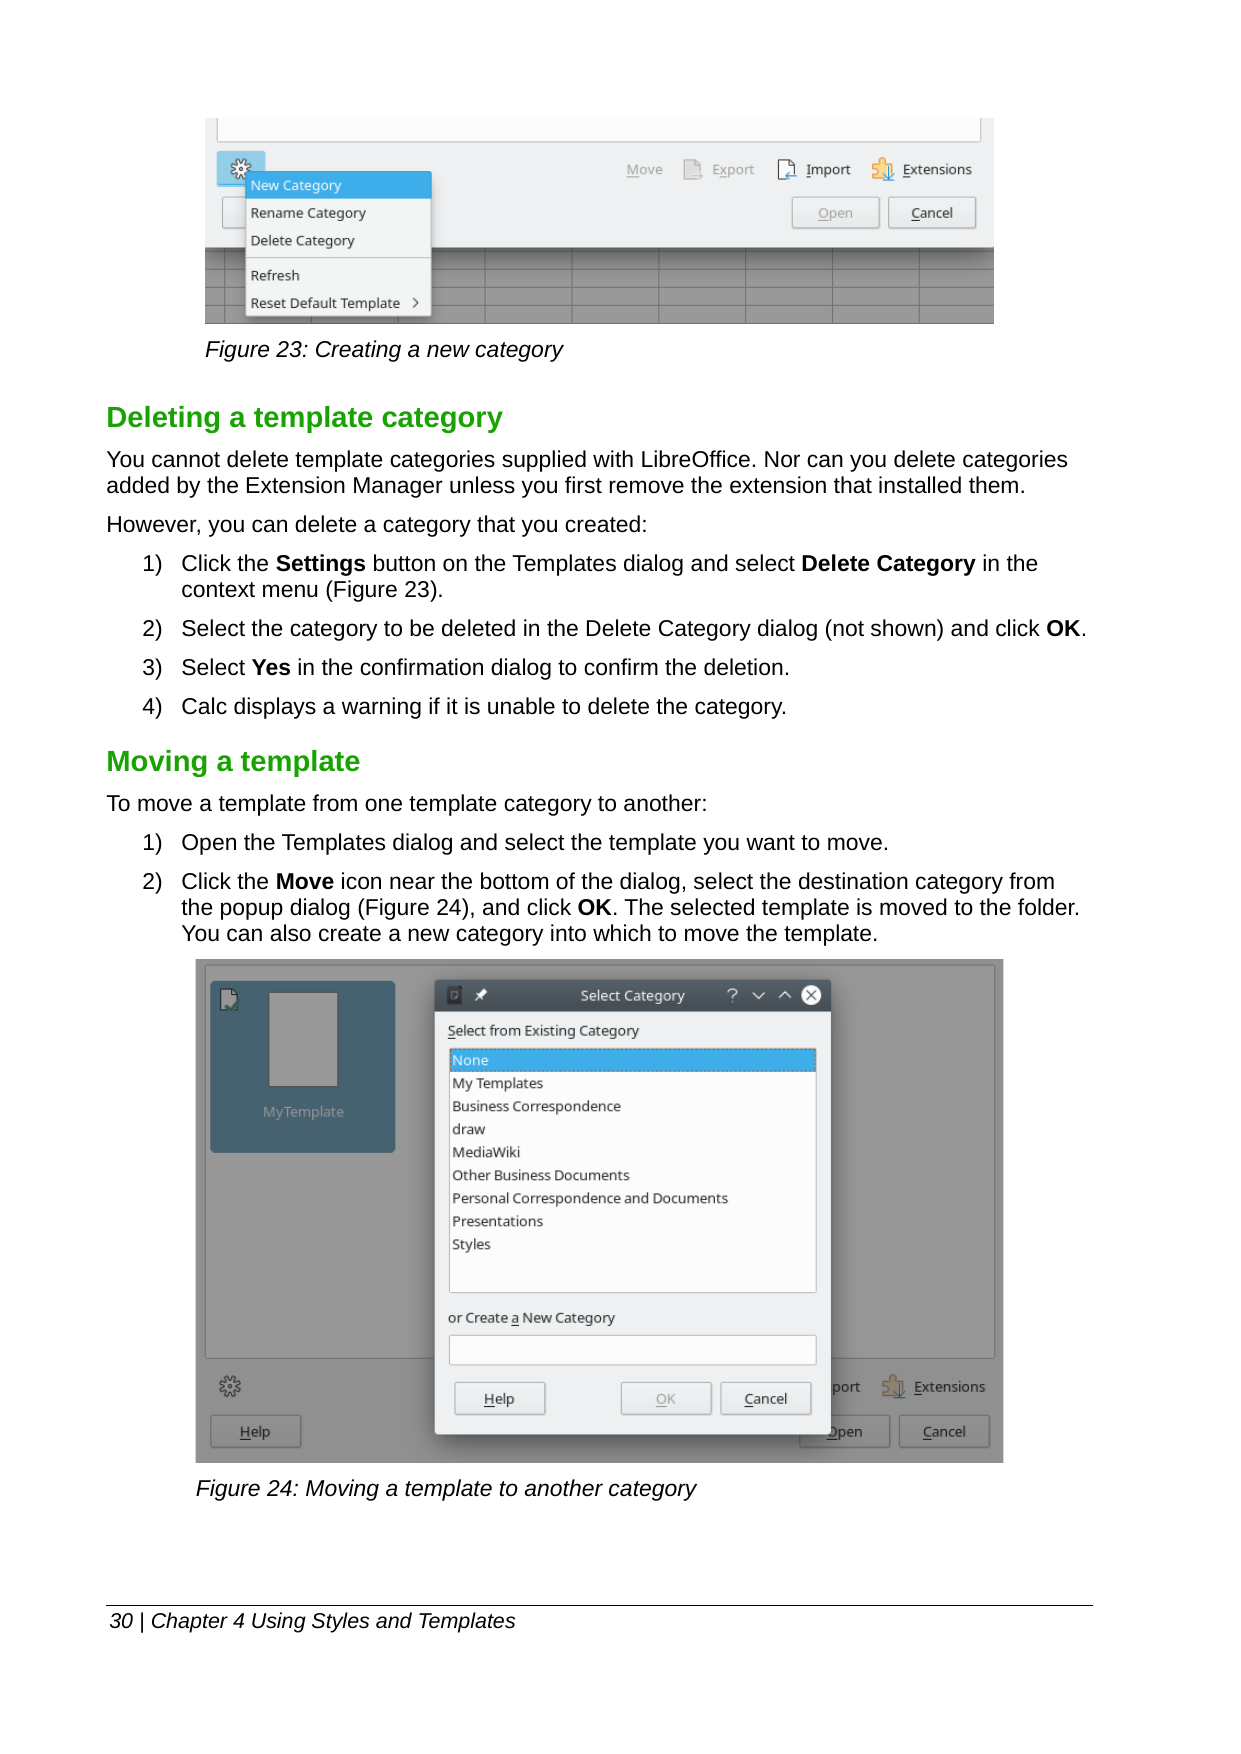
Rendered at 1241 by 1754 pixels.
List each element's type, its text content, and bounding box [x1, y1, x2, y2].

subtitle Deleting a template category [106, 399, 1093, 433]
list Select Yes in the confirmation dialog to confirm the deletion. [162, 654, 1093, 680]
subtitle Moving a template [106, 744, 1093, 777]
list Calc displays a warning if it is unable to delete the category. [162, 693, 1093, 719]
picture [195, 959, 1004, 1463]
list Open the Templates dialog and select the template you want to move. [162, 829, 1093, 855]
text Figure 24: Moving a template to another category [196, 1475, 1003, 1501]
list Click the Settings button on the Templates dialog and select Delete Category in the context menu (Figure 23). [162, 550, 1093, 602]
picture [205, 118, 994, 324]
text However, you can delete a category that you created: [106, 511, 1093, 537]
list Click the Move icon near the bottom of the dialog, select the destination category from the popup dialog (Figure 24), and click OK. The selected template is moved to the folder. You can also create a new category into which to move the template. [162, 868, 1093, 947]
text Figure 23: Creating a new category [205, 336, 994, 362]
list To move a template from one template category to another: [106, 790, 1093, 816]
list Select the category to be deleted in the Delete Category dialog (not shown) and click OK. [162, 615, 1093, 641]
text You cannot delete template categories supplied with LibreOffice. Nor can you delete categories added by the Extension Manager unless you first remove the extension that installed them. [106, 446, 1093, 498]
